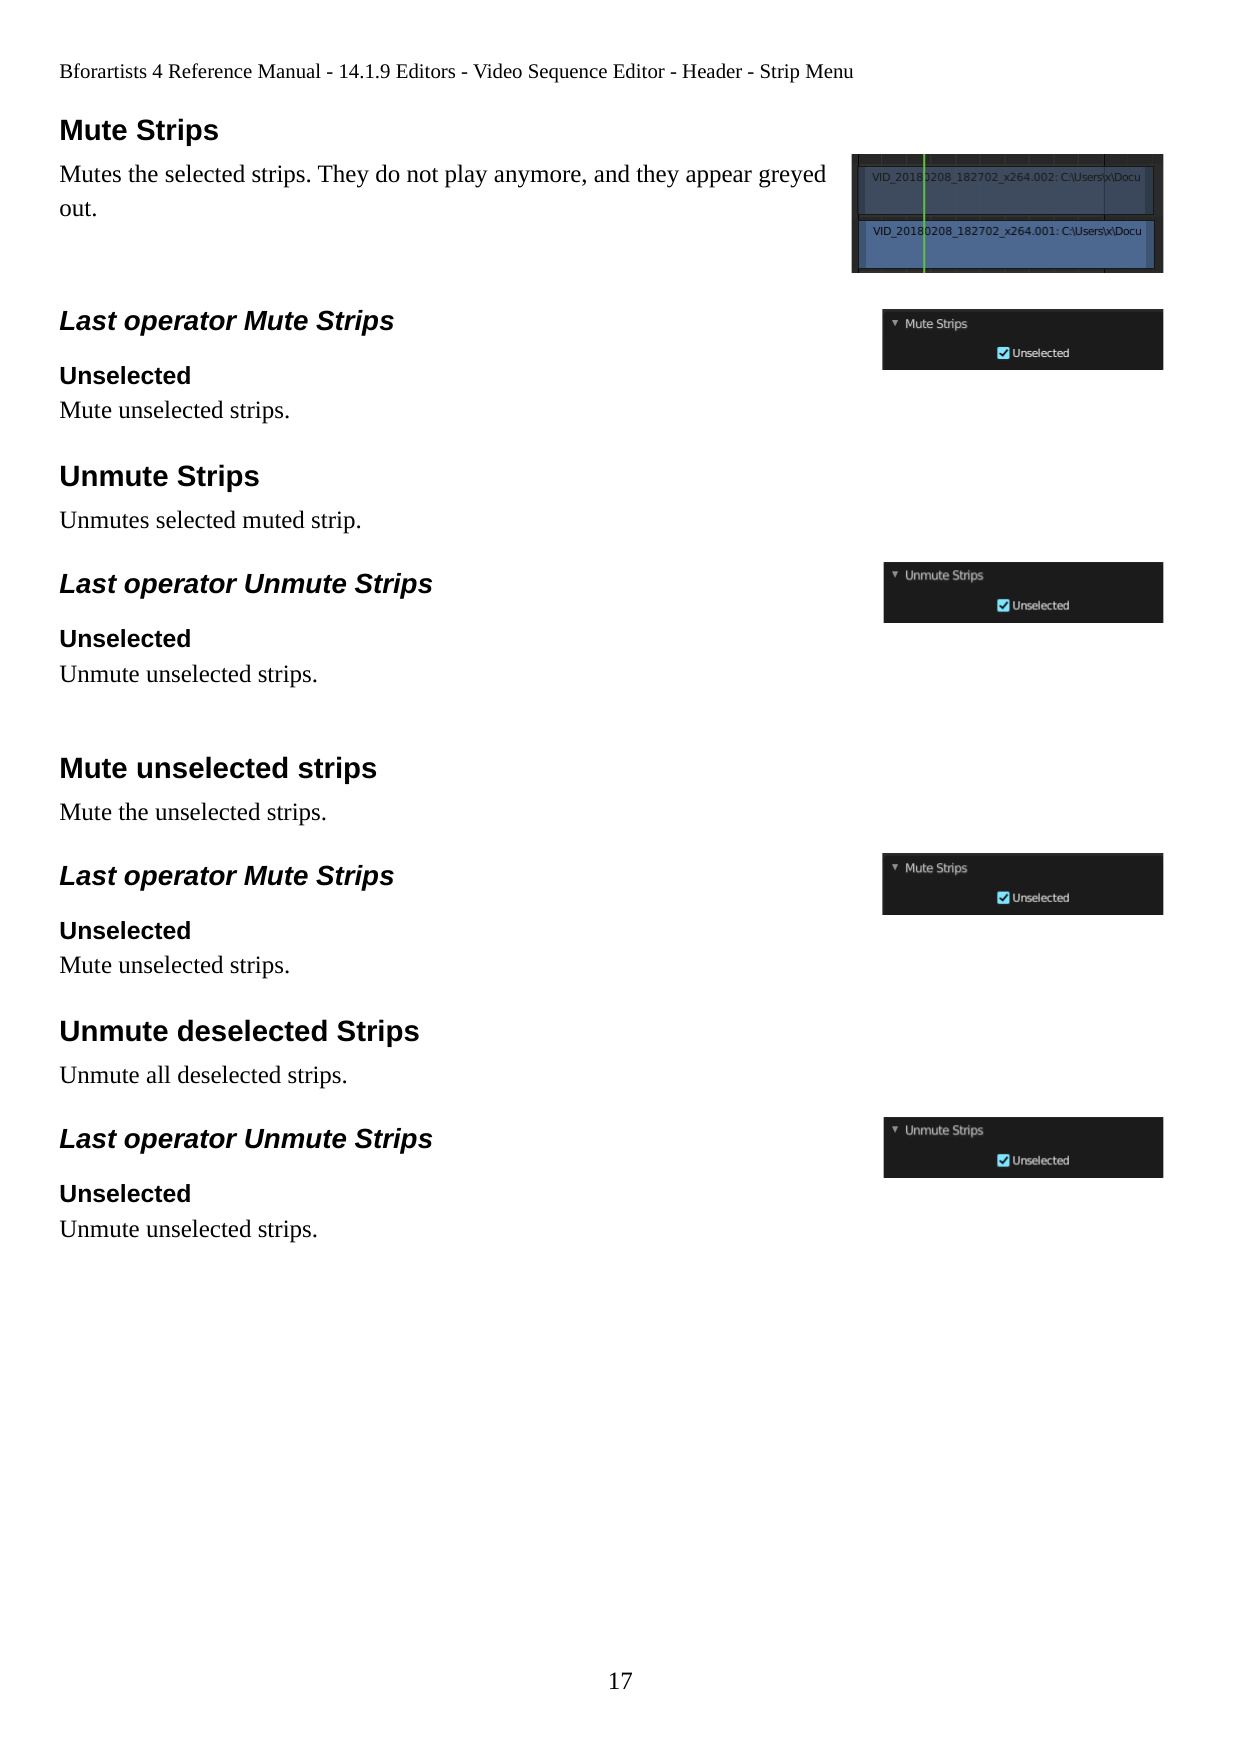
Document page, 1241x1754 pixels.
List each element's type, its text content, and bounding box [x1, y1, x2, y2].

picture [851, 154, 1164, 273]
text Mutes the selected strips. They do not play anymore, and they appear greyed out. [59, 159, 851, 222]
subtitle Unselected [59, 1179, 1181, 1207]
subtitle Unselected [59, 916, 1181, 944]
subtitle Unmute deselected Strips [59, 1014, 1181, 1048]
subtitle Mute unselected strips [59, 751, 1181, 785]
text Unmute unselected strips. [59, 1214, 1181, 1242]
subtitle Unselected [59, 361, 1181, 389]
picture [883, 562, 1164, 623]
subtitle Last operator Mute Strips [59, 859, 882, 891]
subtitle [1164, 567, 1181, 599]
subtitle Unmute Strips [59, 459, 1181, 493]
picture [882, 309, 1164, 370]
text Unmutes selected muted strip. [59, 506, 1181, 534]
text Unmute unselected strips. [59, 659, 1181, 687]
subtitle Last operator Unmute Strips [59, 567, 883, 599]
subtitle Unselected [59, 624, 1181, 652]
subtitle Last operator Mute Strips [59, 304, 1181, 336]
text Mute unselected strips. [59, 396, 1181, 424]
subtitle Mute Strips [59, 113, 1181, 146]
text Mute unselected strips. [59, 951, 1181, 979]
subtitle [1164, 1122, 1181, 1154]
picture [883, 1117, 1164, 1178]
subtitle Last operator Unmute Strips [59, 1122, 883, 1154]
subtitle [1164, 859, 1181, 891]
picture [882, 853, 1164, 915]
text Unmute all deselected strips. [59, 1061, 1181, 1089]
text Mute the unselected strips. [59, 797, 1181, 826]
